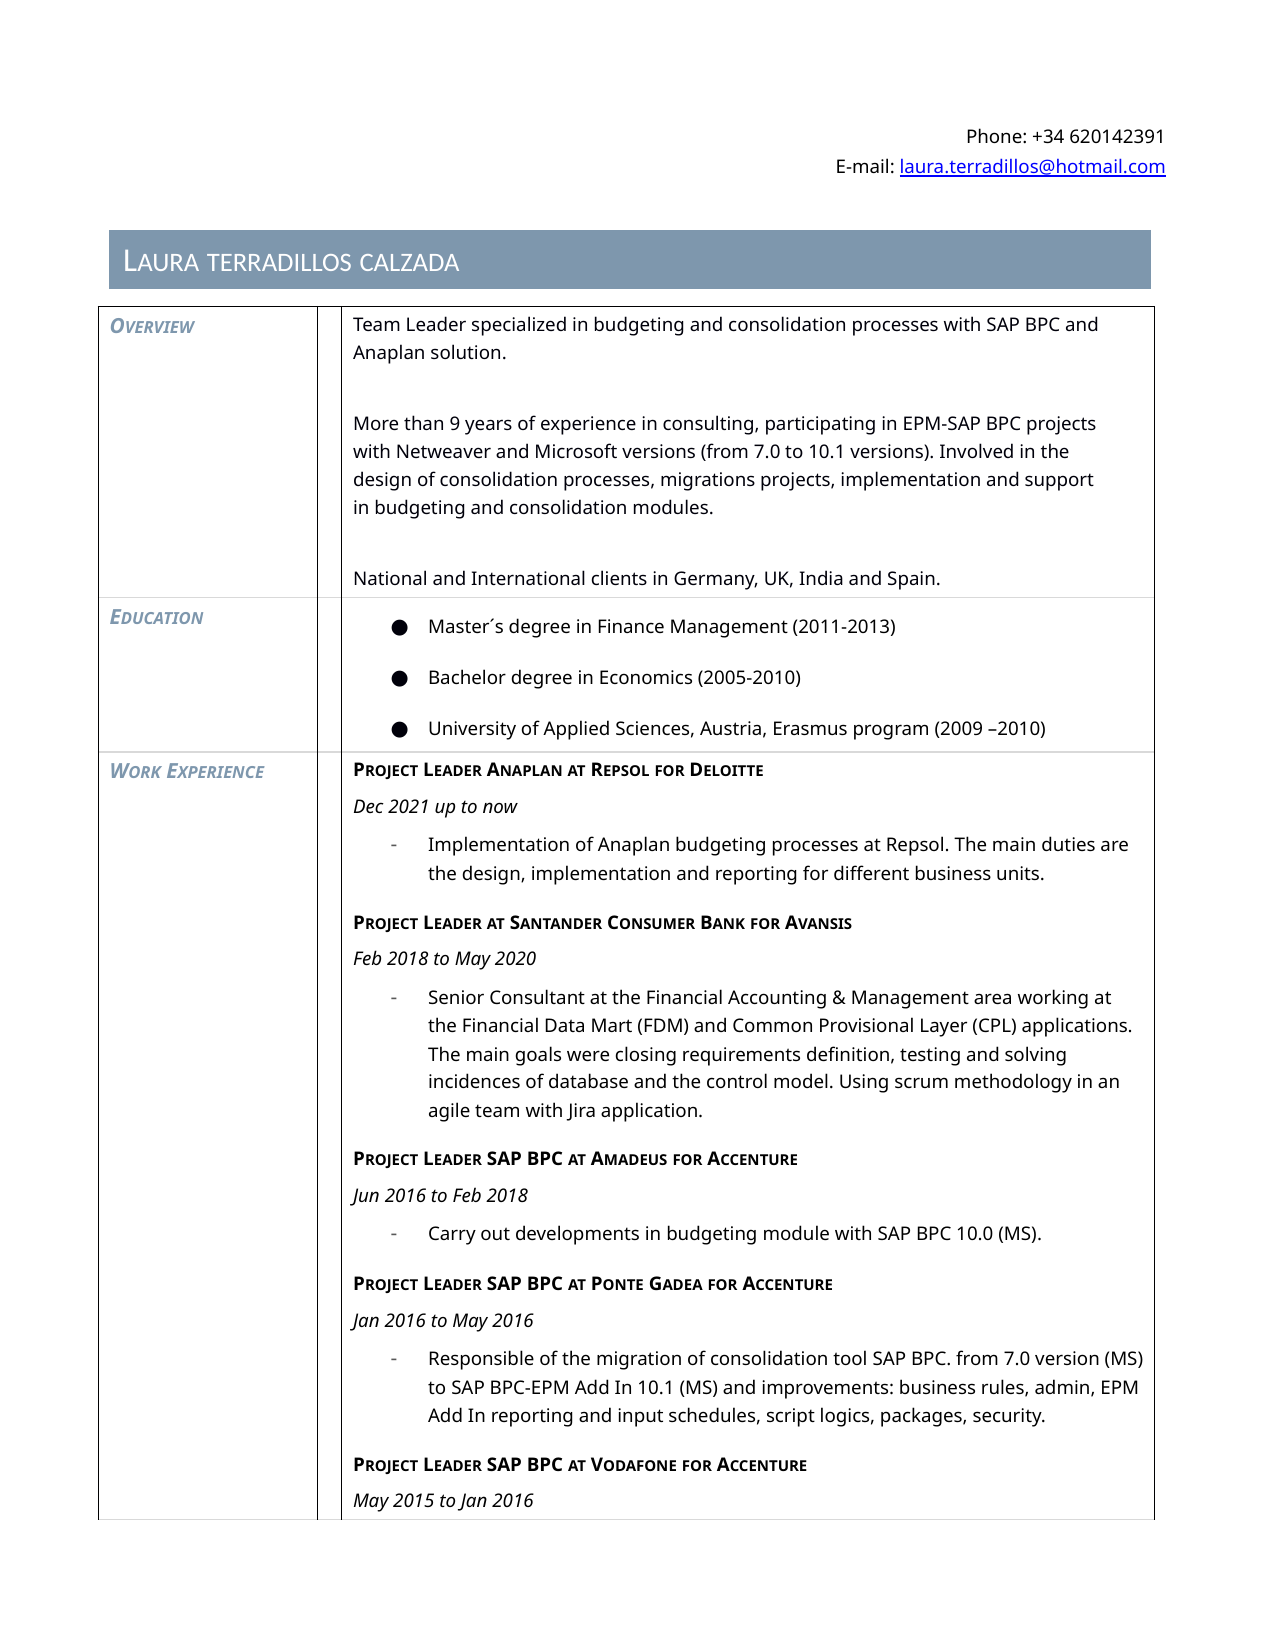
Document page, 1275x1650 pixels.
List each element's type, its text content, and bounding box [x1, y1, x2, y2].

table_cell [318, 598, 341, 751]
table_header Team Leader specialized in budgeting and consolidation processes with SAP BPC and Anaplan solution. More than 9 years of experience in consulting, participating in EPM-SAP BPC projects with Netweaver and Microsoft versions (from 7.0 to 10.1 versions). Involved in the design of consolidation processes, migrations projects, implementation and support in budgeting and consolidation modules. National and International clients in Germany, UK, India and Spain. [342, 307, 1154, 597]
table_header Overview [99, 307, 317, 597]
text E-mail: laura.terradillos@hotmail.com [109, 153, 1166, 179]
text Phone: +34 620142391 [109, 124, 1166, 149]
table_cell Education [99, 598, 317, 751]
table_cell Work Experience [99, 753, 317, 1519]
table_cell Project Leader Anaplan at Repsol for Deloitte Dec 2021 up to now Implementation of Anaplan budgeting processes at Repsol. The main duties are the design, implementation and reporting for different business units. Project Leader at Santander Consumer Bank for Avansis Feb 2018 to May 2020 Senior Consultant at the Financial Accounting & Management area working at the Financial Data Mart (FDM) and Common Provisional Layer (CPL) applications. The main goals were closing requirements definition, testing and solving incidences of database and the control model. Using scrum methodology in an agile team with Jira application. Project Leader SAP BPC at Amadeus for Accenture Jun 2016 to Feb 2018 Carry out developments in budgeting module with SAP BPC 10.0 (MS). Project Leader SAP BPC at Ponte Gadea for Accenture Jan 2016 to May 2016 Responsible of the migration of consolidation tool SAP BPC. from 7.0 version (MS) to SAP BPC-EPM Add In 10.1 (MS) and improvements: business rules, admin, EPM Add In reporting and input schedules, script logics, packages, security. Project Leader SAP BPC at Vodafone for Accenture May 2015 to Jan 2016 [342, 753, 1154, 1519]
table_cell [318, 753, 341, 1519]
text Laura terradillos calzada [110, 231, 1149, 288]
table_header [318, 307, 341, 597]
table_cell Master´s degree in Finance Management (2011-2013) Bachelor degree in Economics (2005-2010) University of Applied Sciences, Austria, Erasmus program (2009 –2010) [342, 598, 1154, 751]
